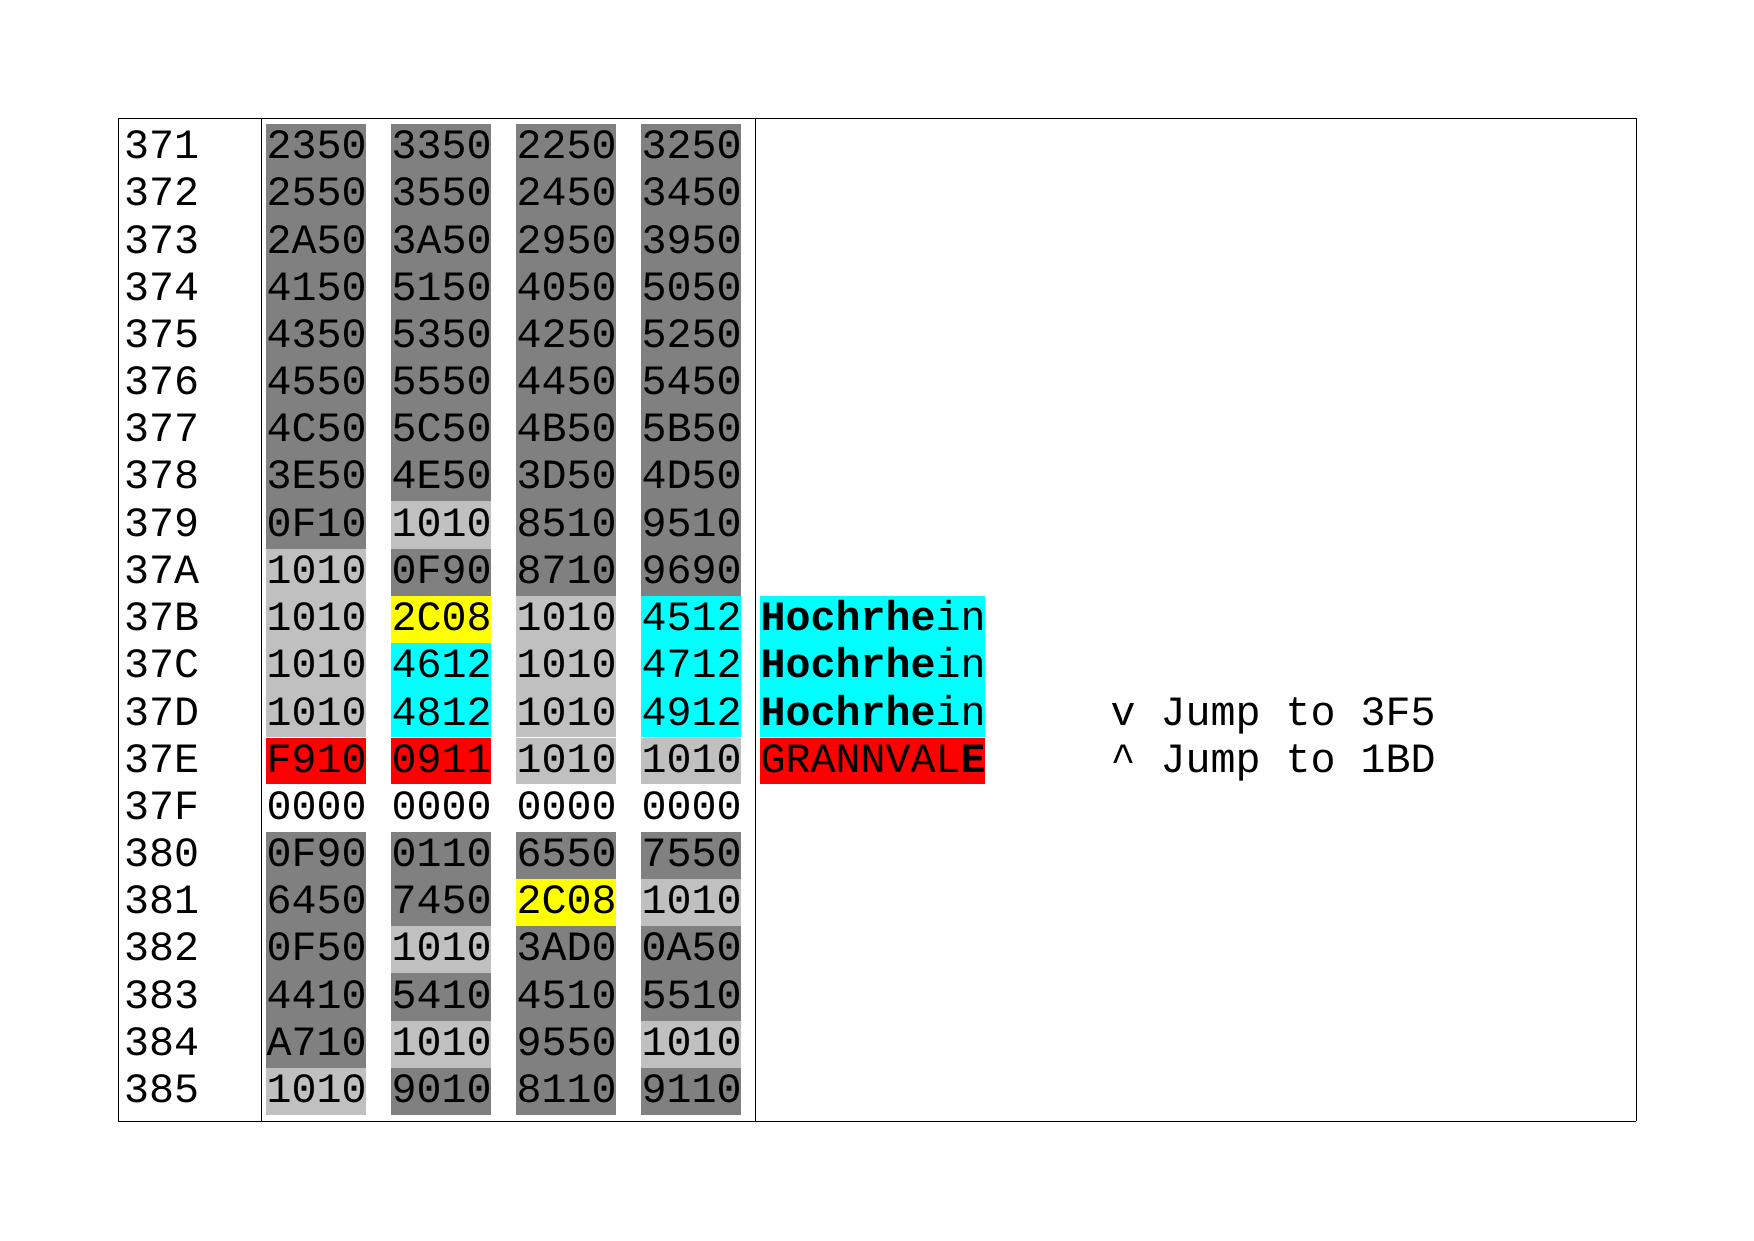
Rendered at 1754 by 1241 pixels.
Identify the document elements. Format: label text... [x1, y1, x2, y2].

table_header 2350 3350 2250 3250 2550 3550 2450 3450 2A50 3A50 2950 3950 4150 5150 4050 5050 4350 5350 4250 5250 4550 5550 4450 5450 4C50 5C50 4B50 5B50 3E50 4E50 3D50 4D50 0F10 1010 8510 9510 1010 0F90 8710 9690 1010 2C08 1010 4512 1010 4612 1010 4712 1010 4812 1010 4912 F910 0911 1010 1010 0000 0000 0000 0000 0F90 0110 6550 7550 6450 7450 2C08 1010 0F50 1010 3AD0 0A50 4410 5410 4510 5510 A710 1010 9550 1010 1010 9010 8110 9110 [262, 119, 755, 1121]
table_header Hochrhein Hochrhein Hochrhein v Jump to 3F5 GRANNVALE ^ Jump to 1BD [756, 119, 1636, 1121]
table_header 371 372 373 374 375 376 377 378 379 37A 37B 37C 37D 37E 37F 380 381 382 383 384 385 [119, 119, 261, 1121]
